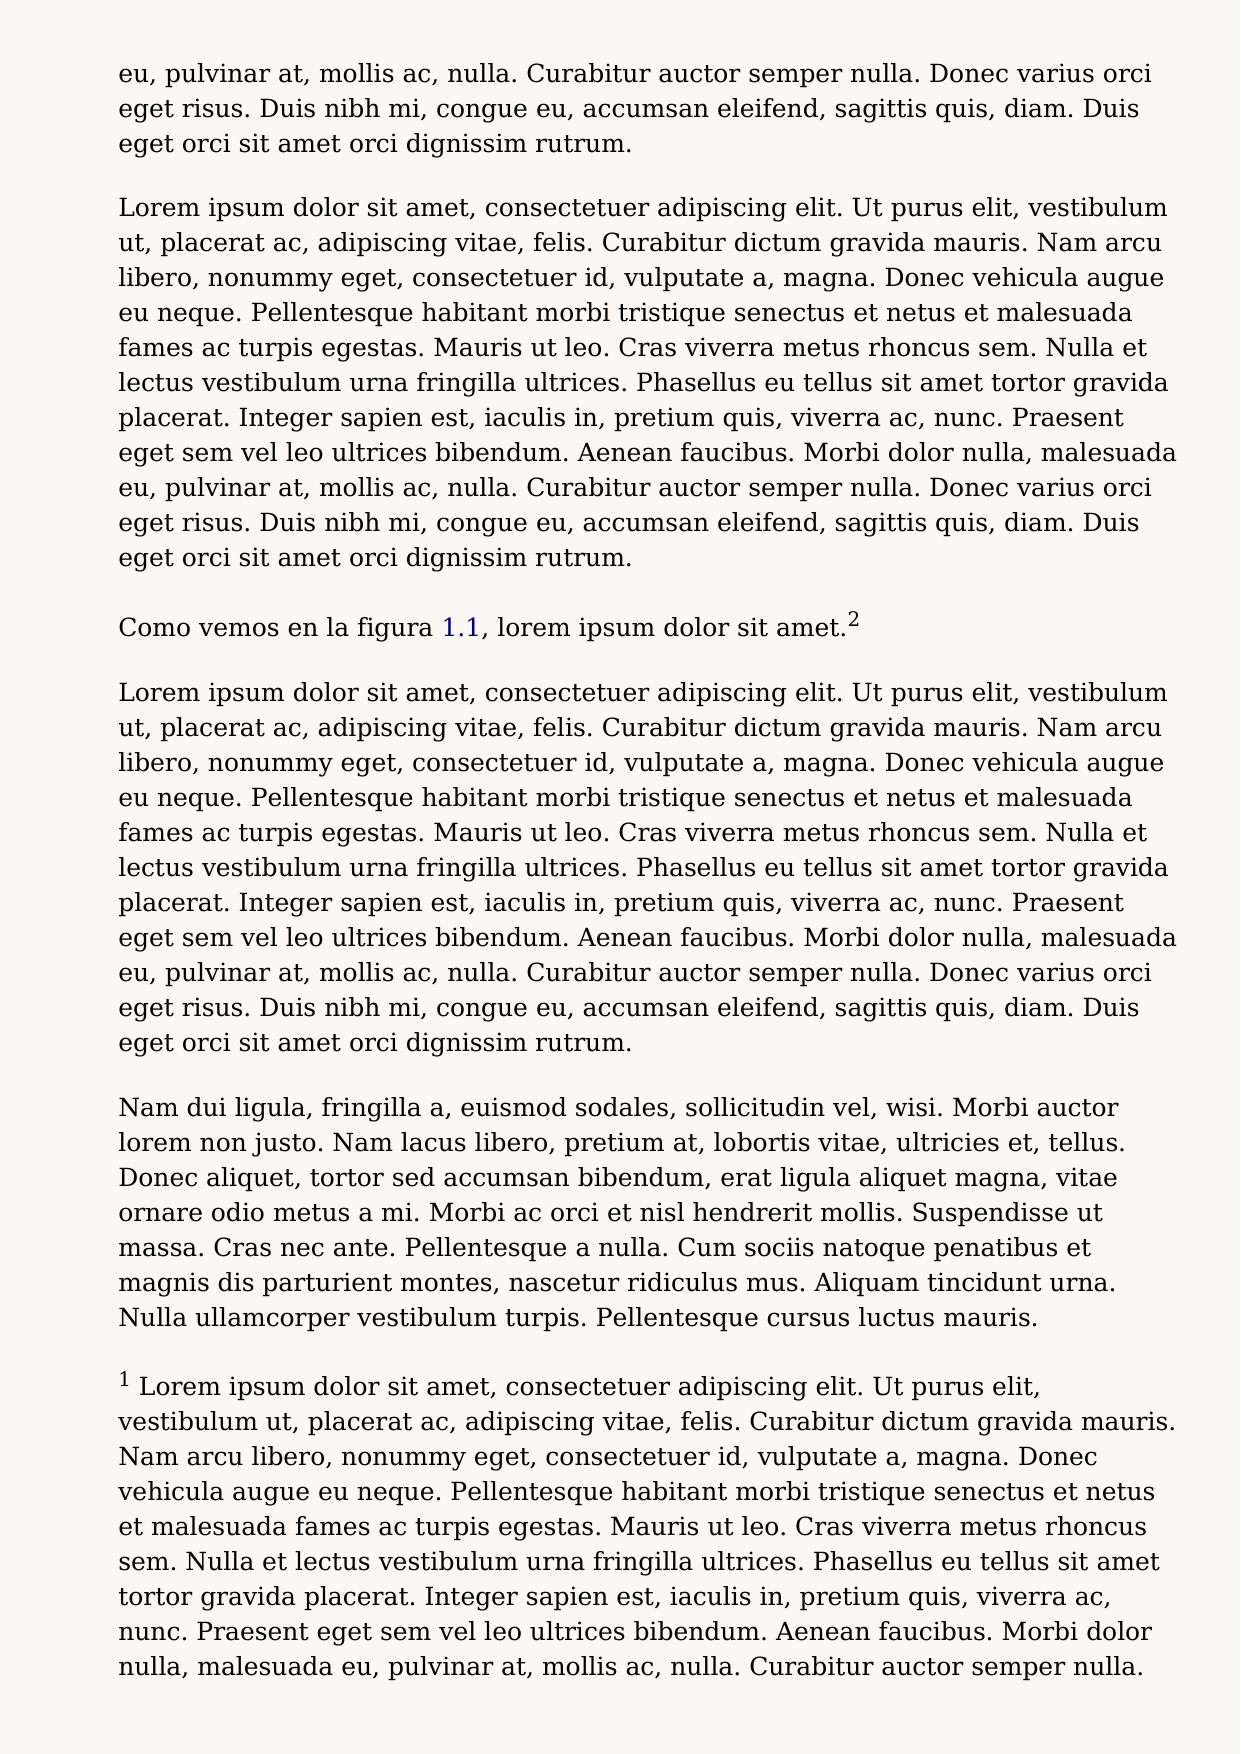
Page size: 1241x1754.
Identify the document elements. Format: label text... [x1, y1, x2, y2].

text Lorem ipsum dolor sit amet, consectetuer adipiscing elit. Ut purus elit, vestibulum ut, placerat ac, adipiscing vitae, felis. Curabitur dictum gravida mauris. Nam arcu libero, nonummy eget, consectetuer id, vulputate a, magna. Donec vehicula augue eu neque. Pellentesque habitant morbi tristique senectus et netus et malesuada fames ac turpis egestas. Mauris ut leo. Cras viverra metus rhoncus sem. Nulla et lectus vestibulum urna fringilla ultrices. Phasellus eu tellus sit amet tortor gravida placerat. Integer sapien est, iaculis in, pretium quis, viverra ac, nunc. Praesent eget sem vel leo ultrices bibendum. Aenean faucibus. Morbi dolor nulla, malesuada eu, pulvinar at, mollis ac, nulla. Curabitur auctor semper nulla. Donec varius orci eget risus. Duis nibh mi, congue eu, accumsan eleifend, sagittis quis, diam. Duis eget orci sit amet orci dignissim rutrum. [118, 193, 1181, 573]
text Nam dui ligula, fringilla a, euismod sodales, sollicitudin vel, wisi. Morbi auctor lorem non justo. Nam lacus libero, pretium at, lobortis vitae, ultricies et, tellus. Donec aliquet, tortor sed accumsan bibendum, erat ligula aliquet magna, vitae ornare odio metus a mi. Morbi ac orci et nisl hendrerit mollis. Suspendisse ut massa. Cras nec ante. Pellentesque a nulla. Cum sociis natoque penatibus et magnis dis parturient montes, nascetur ridiculus mus. Aliquam tincidunt urna. Nulla ullamcorper vestibulum turpis. Pellentesque cursus luctus mauris. [118, 1093, 1181, 1332]
text Como vemos en la figura 1.1, lorem ipsum dolor sit amet.2 [118, 608, 1181, 642]
text eu, pulvinar at, mollis ac, nulla. Curabitur auctor semper nulla. Donec varius orci eget risus. Duis nibh mi, congue eu, accumsan eleifend, sagittis quis, diam. Duis eget orci sit amet orci dignissim rutrum. [118, 59, 1181, 158]
text Lorem ipsum dolor sit amet, consectetuer adipiscing elit. Ut purus elit, vestibulum ut, placerat ac, adipiscing vitae, felis. Curabitur dictum gravida mauris. Nam arcu libero, nonummy eget, consectetuer id, vulputate a, magna. Donec vehicula augue eu neque. Pellentesque habitant morbi tristique senectus et netus et malesuada fames ac turpis egestas. Mauris ut leo. Cras viverra metus rhoncus sem. Nulla et lectus vestibulum urna fringilla ultrices. Phasellus eu tellus sit amet tortor gravida placerat. Integer sapien est, iaculis in, pretium quis, viverra ac, nunc. Praesent eget sem vel leo ultrices bibendum. Aenean faucibus. Morbi dolor nulla, malesuada eu, pulvinar at, mollis ac, nulla. Curabitur auctor semper nulla. Donec varius orci eget risus. Duis nibh mi, congue eu, accumsan eleifend, sagittis quis, diam. Duis eget orci sit amet orci dignissim rutrum. [118, 678, 1181, 1057]
text 1 Lorem ipsum dolor sit amet, consectetuer adipiscing elit. Ut purus elit, vestibulum ut, placerat ac, adipiscing vitae, felis. Curabitur dictum gravida mauris. Nam arcu libero, nonummy eget, consectetuer id, vulputate a, magna. Donec vehicula augue eu neque. Pellentesque habitant morbi tristique senectus et netus et malesuada fames ac turpis egestas. Mauris ut leo. Cras viverra metus rhoncus sem. Nulla et lectus vestibulum urna fringilla ultrices. Phasellus eu tellus sit amet tortor gravida placerat. Integer sapien est, iaculis in, pretium quis, viverra ac, nunc. Praesent eget sem vel leo ultrices bibendum. Aenean faucibus. Morbi dolor nulla, malesuada eu, pulvinar at, mollis ac, nulla. Curabitur auctor semper nulla. [118, 1367, 1181, 1681]
